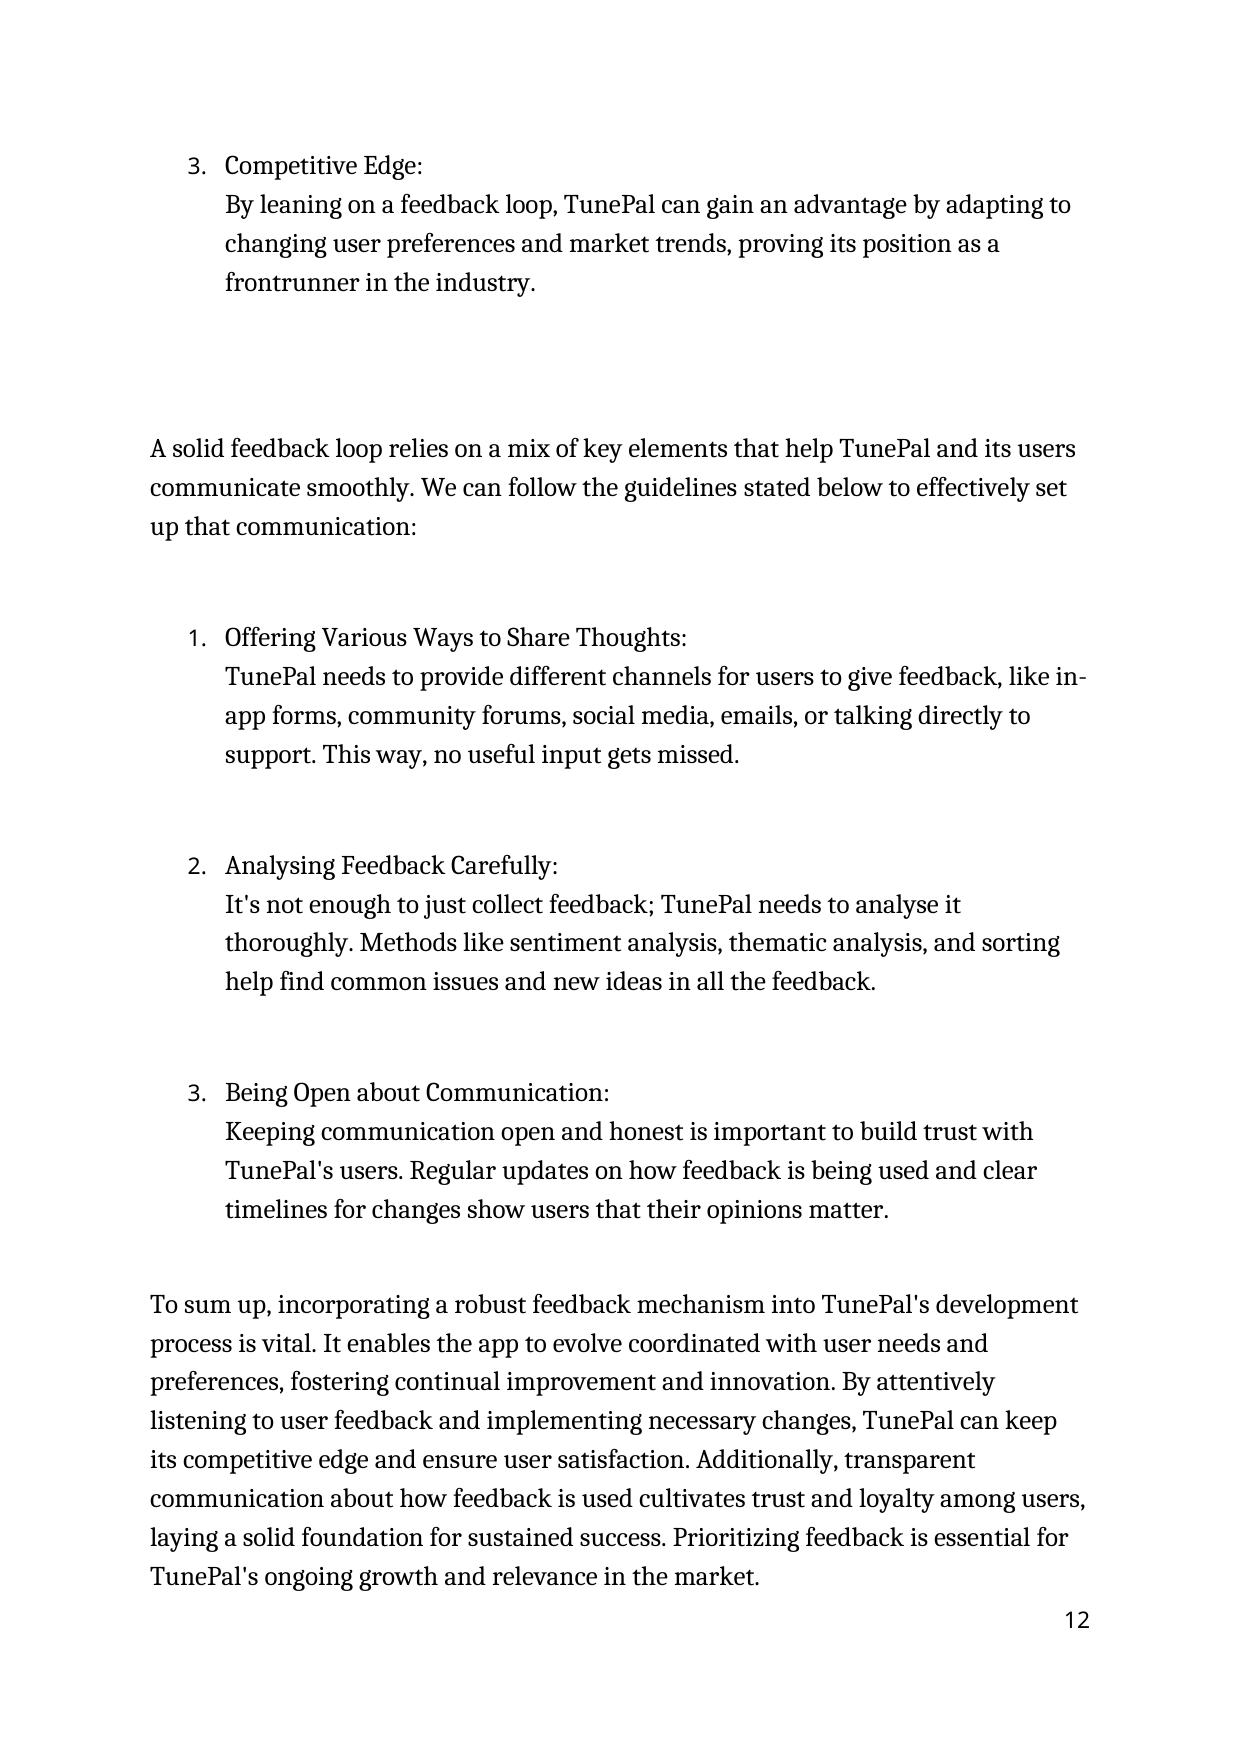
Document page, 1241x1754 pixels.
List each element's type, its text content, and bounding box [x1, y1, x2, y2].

list Offering Various Ways to Share Thoughts: TunePal needs to provide different channels for users to give feedback, like in-app forms, community forums, social media, emails, or talking directly to support. This way, no useful input gets missed. [187, 622, 1090, 770]
list Being Open about Communication: Keeping communication open and honest is important to build trust with TunePal's users. Regular updates on how feedback is being used and clear timelines for changes show users that their opinions matter. [187, 1077, 1090, 1264]
text To sum up, incorporating a robust feedback mechanism into TunePal's development process is vital. It enables the app to evolve coordinated with user needs and preferences, fostering continual improvement and innovation. By attentively listening to user feedback and implementing necessary changes, TunePal can keep its competitive edge and ensure user satisfaction. Additionally, transparent communication about how feedback is used cultivates trust and loyalty among users, laying a solid foundation for sustained success. Prioritizing feedback is essential for TunePal's ongoing growth and relevance in the market. [150, 1289, 1090, 1592]
list Analysing Feedback Carefully: It's not enough to just collect feedback; TunePal needs to analyse it thoroughly. Methods like sentiment analysis, thematic analysis, and sorting help find common issues and new ideas in all the feedback. [187, 850, 1090, 997]
text A solid feedback loop relies on a mix of key elements that help TunePal and its users communicate smoothly. We can follow the guidelines stated below to effectively set up that communication: [150, 433, 1090, 542]
list Competitive Edge: By leaning on a feedback loop, TunePal can gain an advantage by adapting to changing user preferences and market trends, proving its position as a frontrunner in the industry. [187, 150, 1090, 298]
